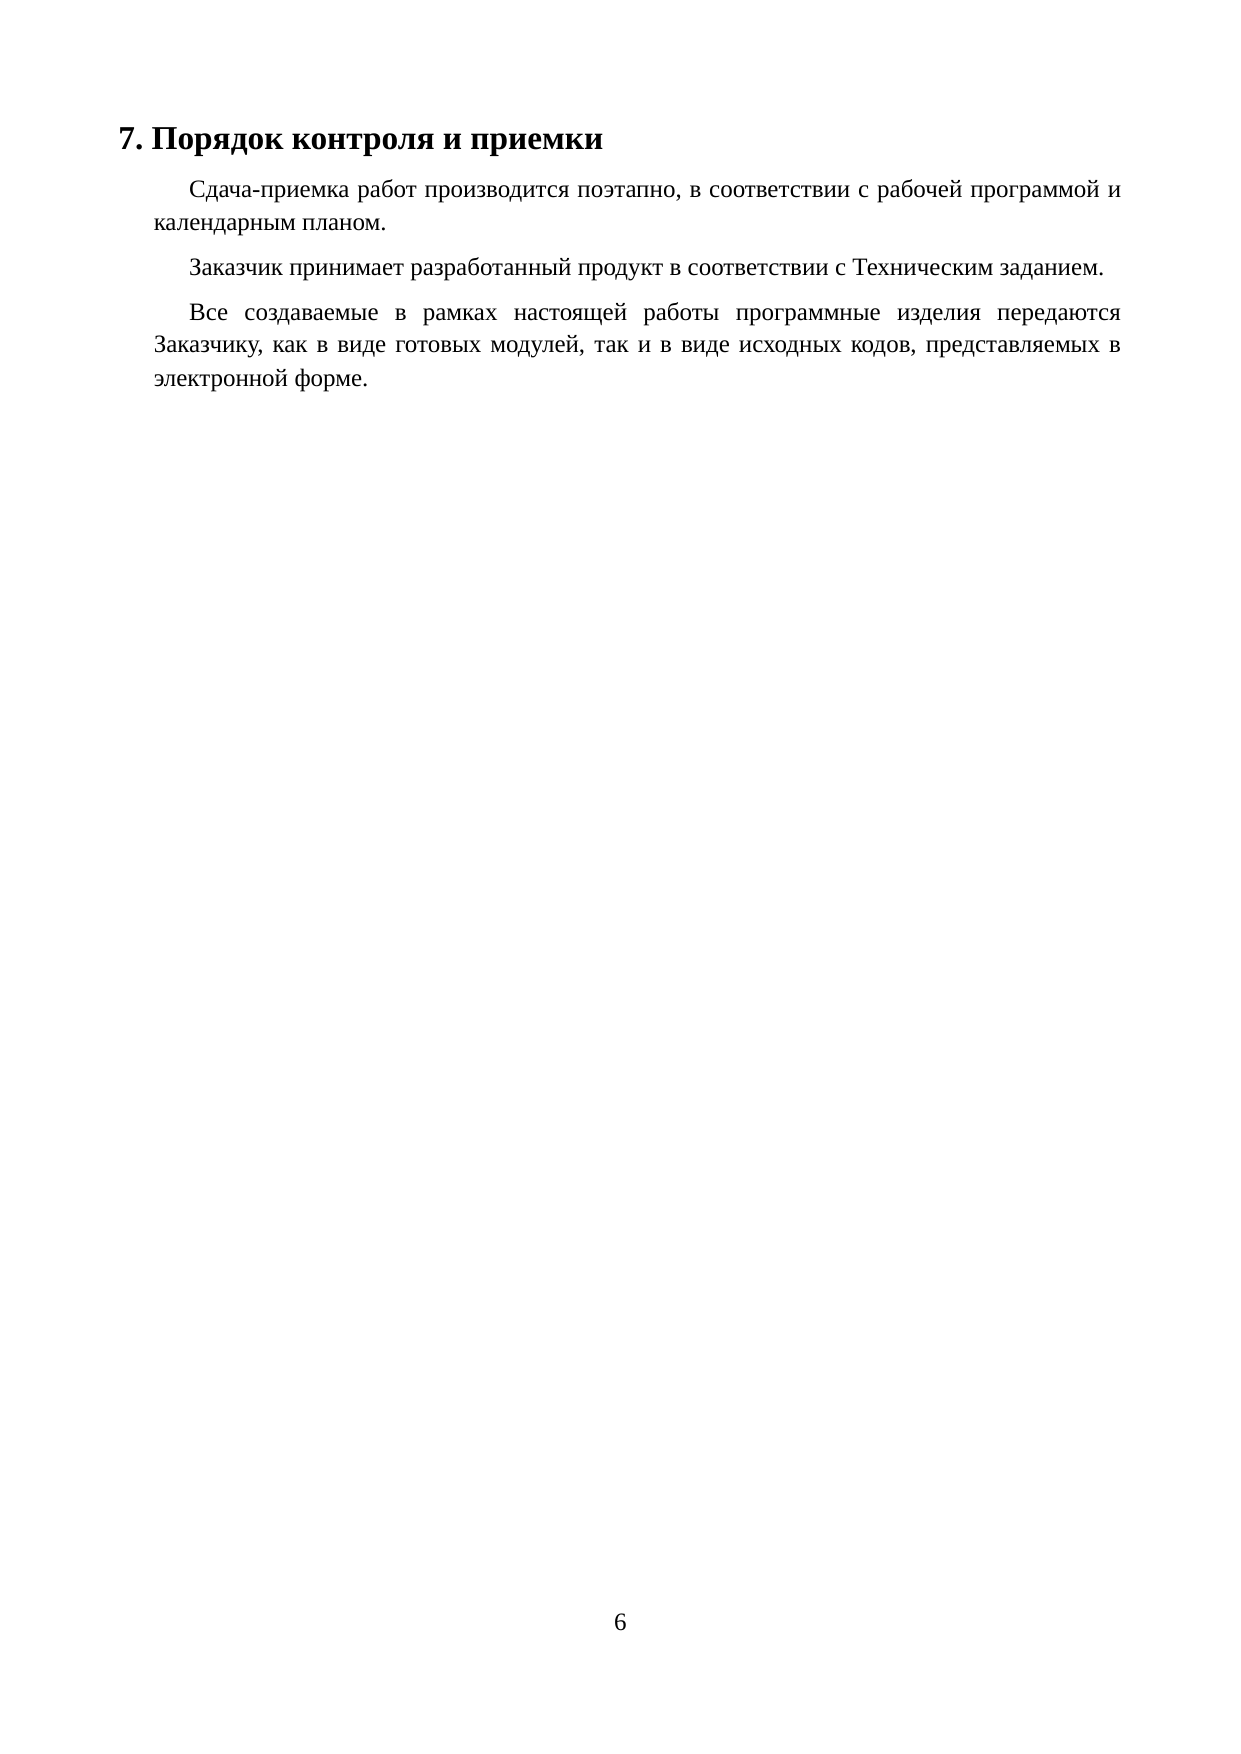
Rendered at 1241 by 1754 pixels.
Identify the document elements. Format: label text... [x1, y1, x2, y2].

text Сдача-приемка работ производится поэтапно, в соответствии с рабочей программой и календарным планом. [153, 174, 1122, 236]
text Все создаваемые в рамках настоящей работы программные изделия передаются Заказчику, как в виде готовых модулей, так и в виде исходных кодов, представляемых в электронной форме. [153, 297, 1122, 391]
text Заказчик принимает разработанный продукт в соответствии с Техническим заданием. [153, 252, 1122, 281]
subtitle Порядок контроля и приемки [118, 118, 1122, 156]
